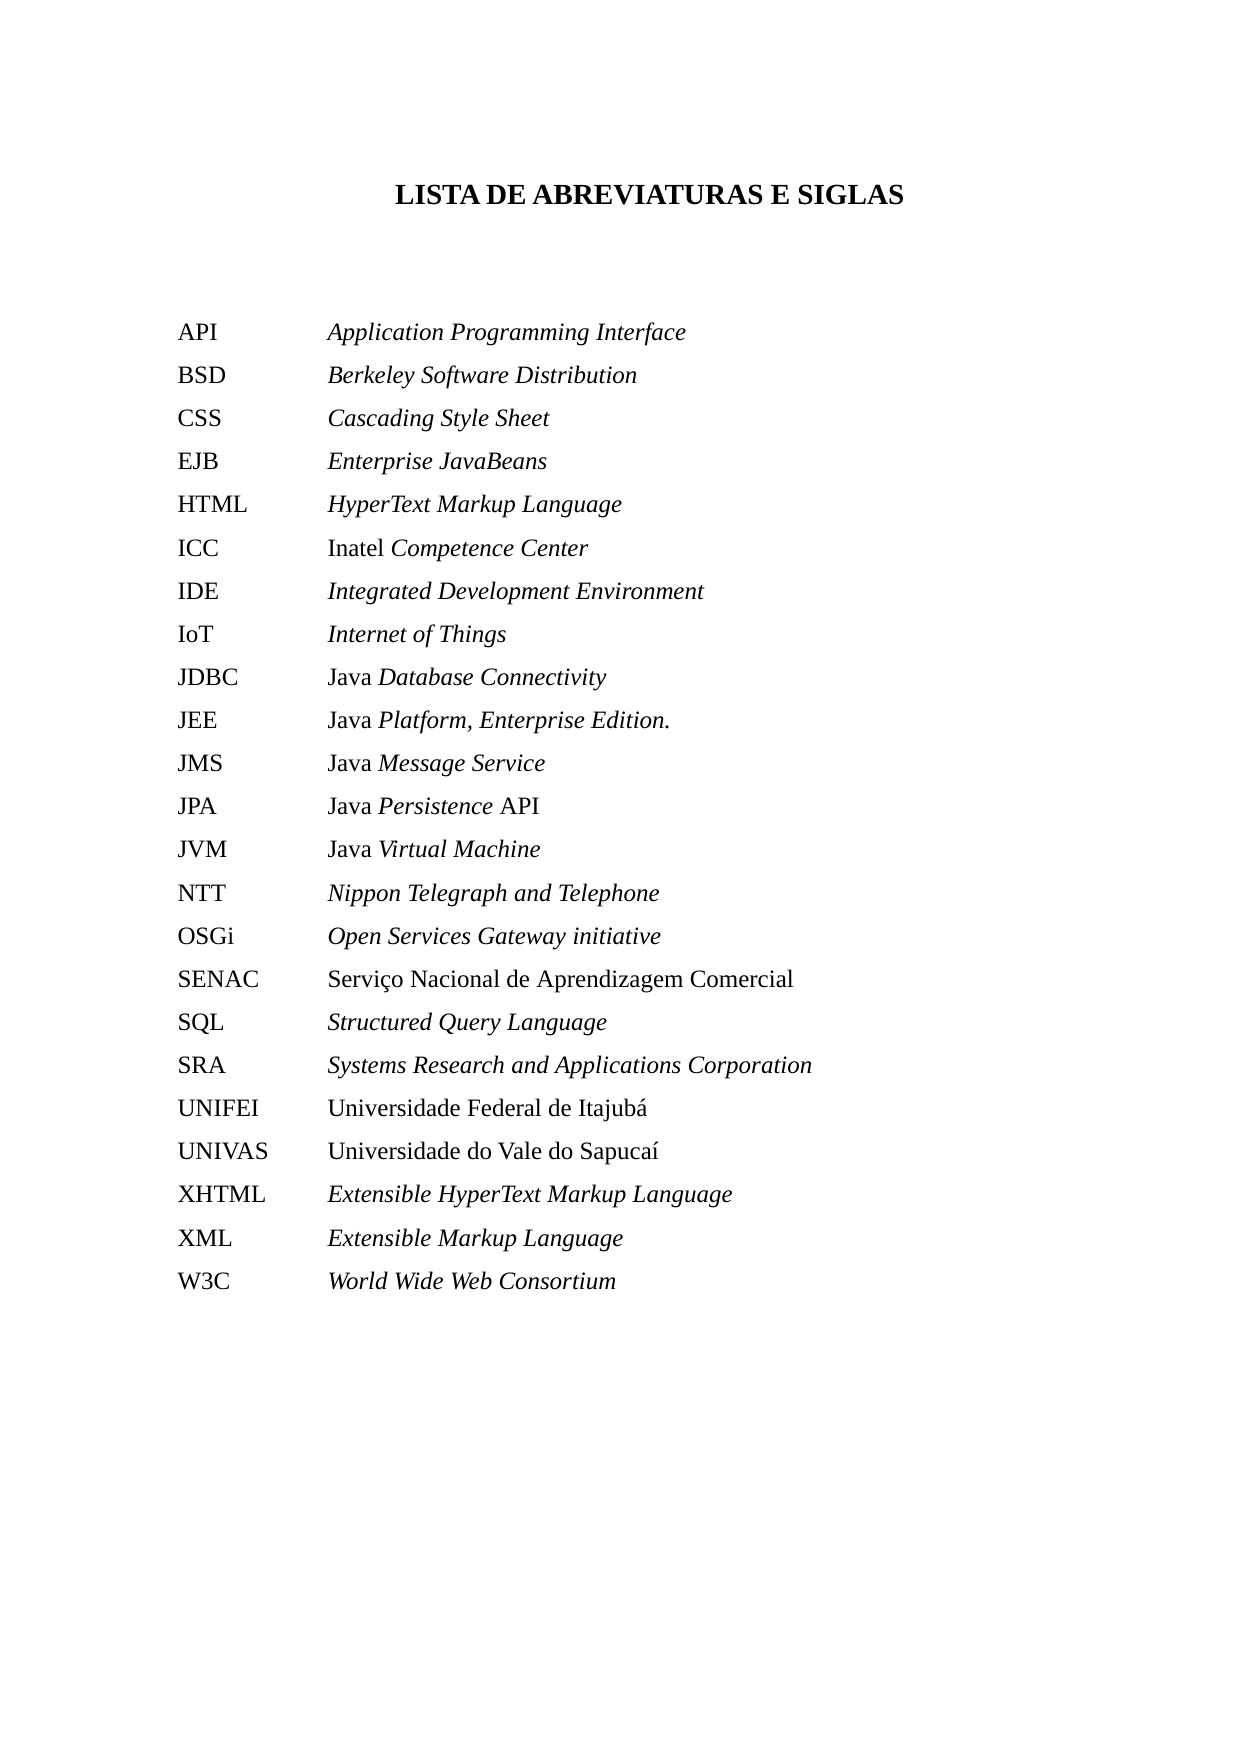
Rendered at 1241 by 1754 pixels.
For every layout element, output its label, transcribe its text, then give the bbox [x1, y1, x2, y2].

text W3C World Wide Web Consortium [177, 1266, 1122, 1294]
text API Application Programming Interface [177, 317, 1122, 346]
text IoT Internet of Things [177, 619, 1122, 648]
text JEE Java Platform, Enterprise Edition. [177, 705, 1122, 734]
text EJB Enterprise JavaBeans [177, 446, 1122, 475]
text HTML HyperText Markup Language [177, 489, 1122, 518]
text JVM Java Virtual Machine [177, 834, 1122, 863]
text CSS Cascading Style Sheet [177, 403, 1122, 432]
text JPA Java Persistence API [177, 791, 1122, 820]
text SENAC Serviço Nacional de Aprendizagem Comercial [177, 964, 1122, 993]
text NTT Nippon Telegraph and Telephone [177, 878, 1122, 906]
text UNIFEI Universidade Federal de Itajubá [177, 1093, 1122, 1122]
text JDBC Java Database Connectivity [177, 662, 1122, 691]
text SQL Structured Query Language [177, 1007, 1122, 1036]
text XHTML Extensible HyperText Markup Language [177, 1179, 1122, 1208]
text ICC Inatel Competence Center [177, 533, 1122, 561]
text UNIVAS Universidade do Vale do Sapucaí [177, 1136, 1122, 1165]
text BSD Berkeley Software Distribution [177, 360, 1122, 389]
text IDE Integrated Development Environment [177, 576, 1122, 604]
list Lista de abreviaturas e siglas [177, 177, 1122, 211]
text SRA Systems Research and Applications Corporation [177, 1050, 1122, 1079]
text XML Extensible Markup Language [177, 1223, 1122, 1251]
text OSGi Open Services Gateway initiative [177, 921, 1122, 949]
text JMS Java Message Service [177, 748, 1122, 777]
